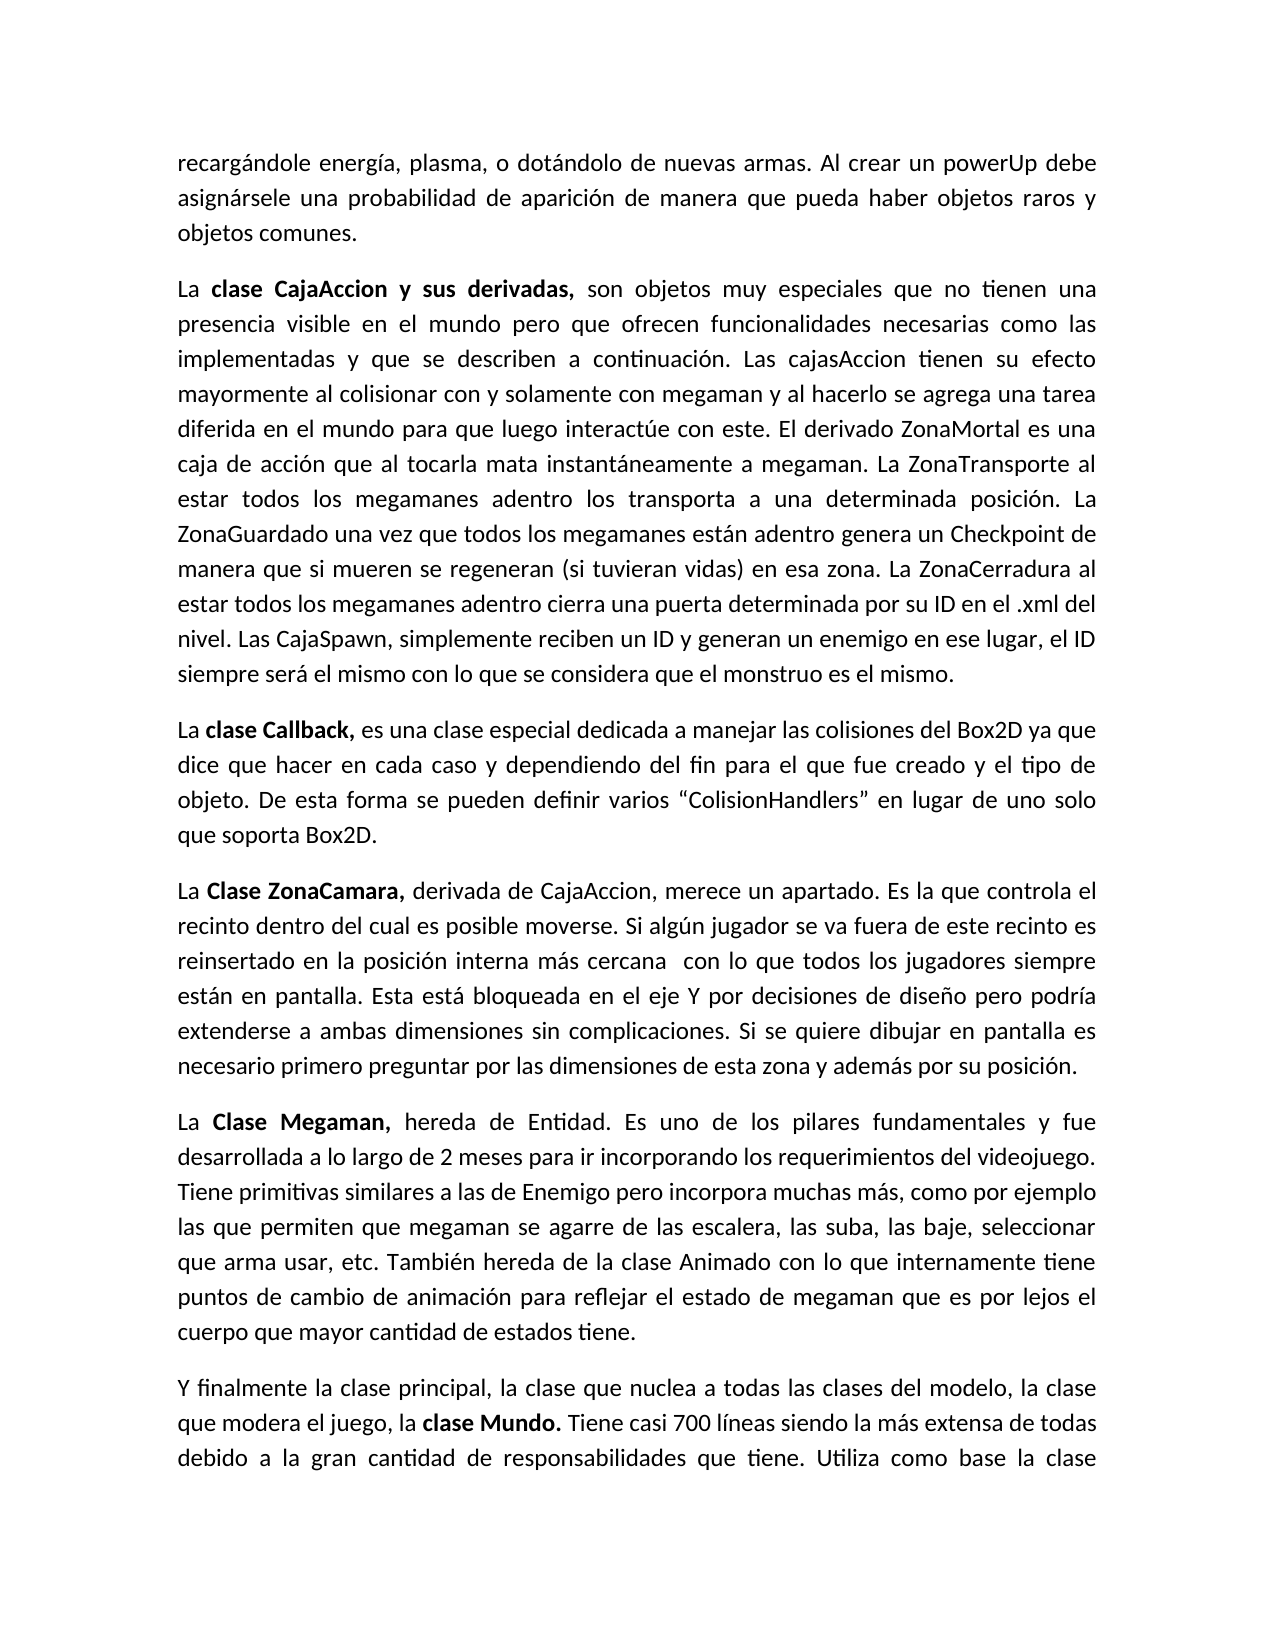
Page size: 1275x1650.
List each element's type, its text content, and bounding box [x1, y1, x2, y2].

text recargándole energía, plasma, o dotándolo de nuevas armas. Al crear un powerUp debe asignársele una probabilidad de aparición de manera que pueda haber objetos raros y objetos comunes. [177, 148, 1098, 248]
text La Clase Megaman, hereda de Entidad. Es uno de los pilares fundamentales y fue desarrollada a lo largo de 2 meses para ir incorporando los requerimientos del videojuego. Tiene primitivas similares a las de Enemigo pero incorpora muchas más, como por ejemplo las que permiten que megaman se agarre de las escalera, las suba, las baje, seleccionar que arma usar, etc. También hereda de la clase Animado con lo que internamente tiene puntos de cambio de animación para reflejar el estado de megaman que es por lejos el cuerpo que mayor cantidad de estados tiene. [177, 1106, 1098, 1346]
text La clase Callback, es una clase especial dedicada a manejar las colisiones del Box2D ya que dice que hacer en cada caso y dependiendo del fin para el que fue creado y el tipo de objeto. De esta forma se pueden definir varios “ColisionHandlers” en lugar de uno solo que soporta Box2D. [177, 714, 1098, 850]
text La Clase ZonaCamara, derivada de CajaAccion, merece un apartado. Es la que controla el recinto dentro del cual es posible moverse. Si algún jugador se va fuera de este recinto es reinsertado en la posición interna más cercana con lo que todos los jugadores siempre están en pantalla. Esta está bloqueada en el eje Y por decisiones de diseño pero podría extenderse a ambas dimensiones sin complicaciones. Si se quiere dibujar en pantalla es necesario primero preguntar por las dimensiones de esta zona y además por su posición. [177, 875, 1098, 1081]
text Y finalmente la clase principal, la clase que nuclea a todas las clases del modelo, la clase que modera el juego, la clase Mundo. Tiene casi 700 líneas siendo la más extensa de todas debido a la gran cantidad de responsabilidades que tiene. Utiliza como base la clase [177, 1372, 1098, 1472]
text La clase CajaAccion y sus derivadas, son objetos muy especiales que no tienen una presencia visible en el mundo pero que ofrecen funcionalidades necesarias como las implementadas y que se describen a continuación. Las cajasAccion tienen su efecto mayormente al colisionar con y solamente con megaman y al hacerlo se agrega una tarea diferida en el mundo para que luego interactúe con este. El derivado ZonaMortal es una caja de acción que al tocarla mata instantáneamente a megaman. La ZonaTransporte al estar todos los megamanes adentro los transporta a una determinada posición. La ZonaGuardado una vez que todos los megamanes están adentro genera un Checkpoint de manera que si mueren se regeneran (si tuvieran vidas) en esa zona. La ZonaCerradura al estar todos los megamanes adentro cierra una puerta determinada por su ID en el .xml del nivel. Las CajaSpawn, simplemente reciben un ID y generan un enemigo en ese lugar, el ID siempre será el mismo con lo que se considera que el monstruo es el mismo. [177, 273, 1098, 689]
